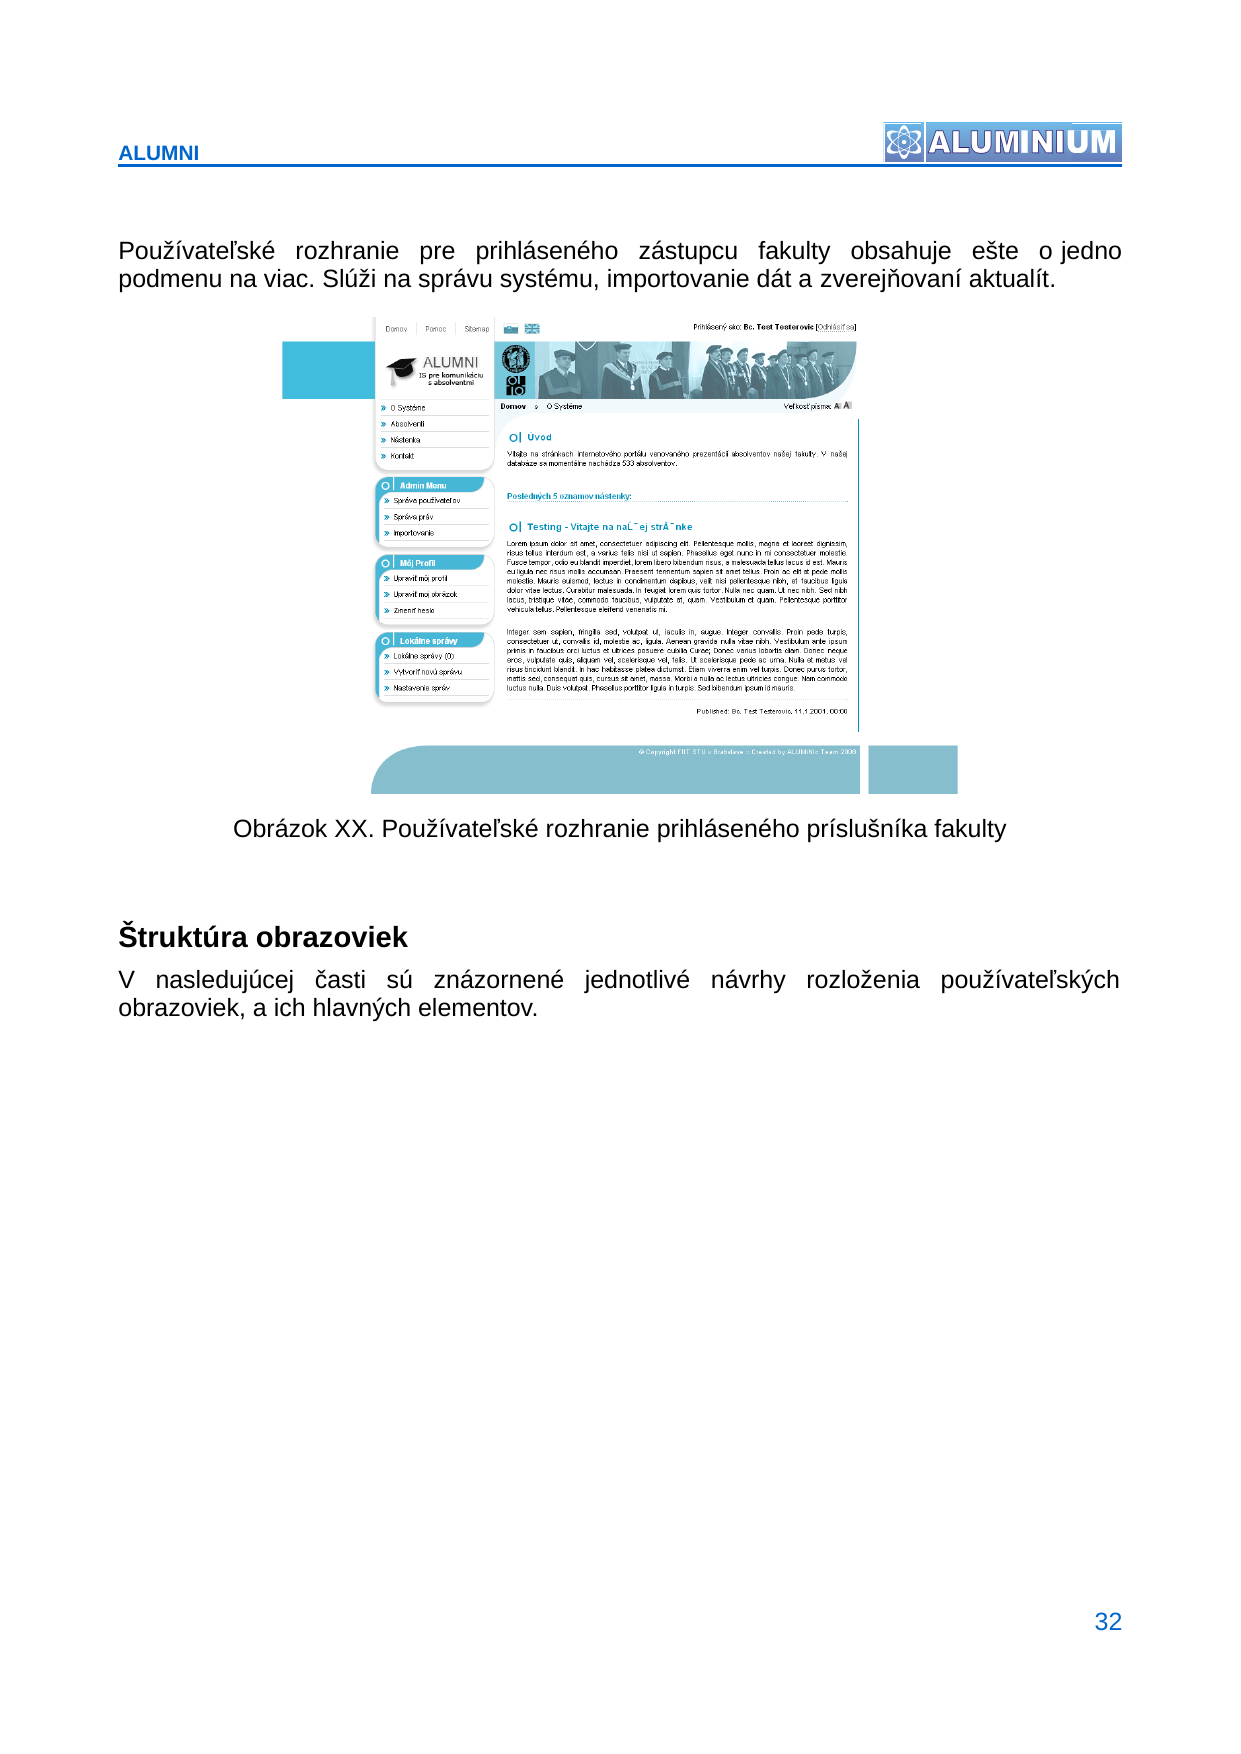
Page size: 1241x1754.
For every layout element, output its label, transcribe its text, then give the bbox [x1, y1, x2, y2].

text Používateľské rozhranie pre prihláseného zástupcu fakulty obsahuje ešte o jedno podmenu na viac. Slúži na správu systému, importovanie dát a zverejňovaní aktualít. [118, 237, 1122, 292]
picture [282, 313, 958, 794]
text V nasledujúcej časti sú znázornené jednotlivé návrhy rozloženia používateľských obrazoviek, a ich hlavných elementov. [118, 966, 1122, 1022]
text Obrázok XX. Používateľské rozhranie prihláseného príslušníka fakulty [118, 815, 1122, 843]
subtitle Štruktúra obrazoviek [118, 921, 1122, 953]
